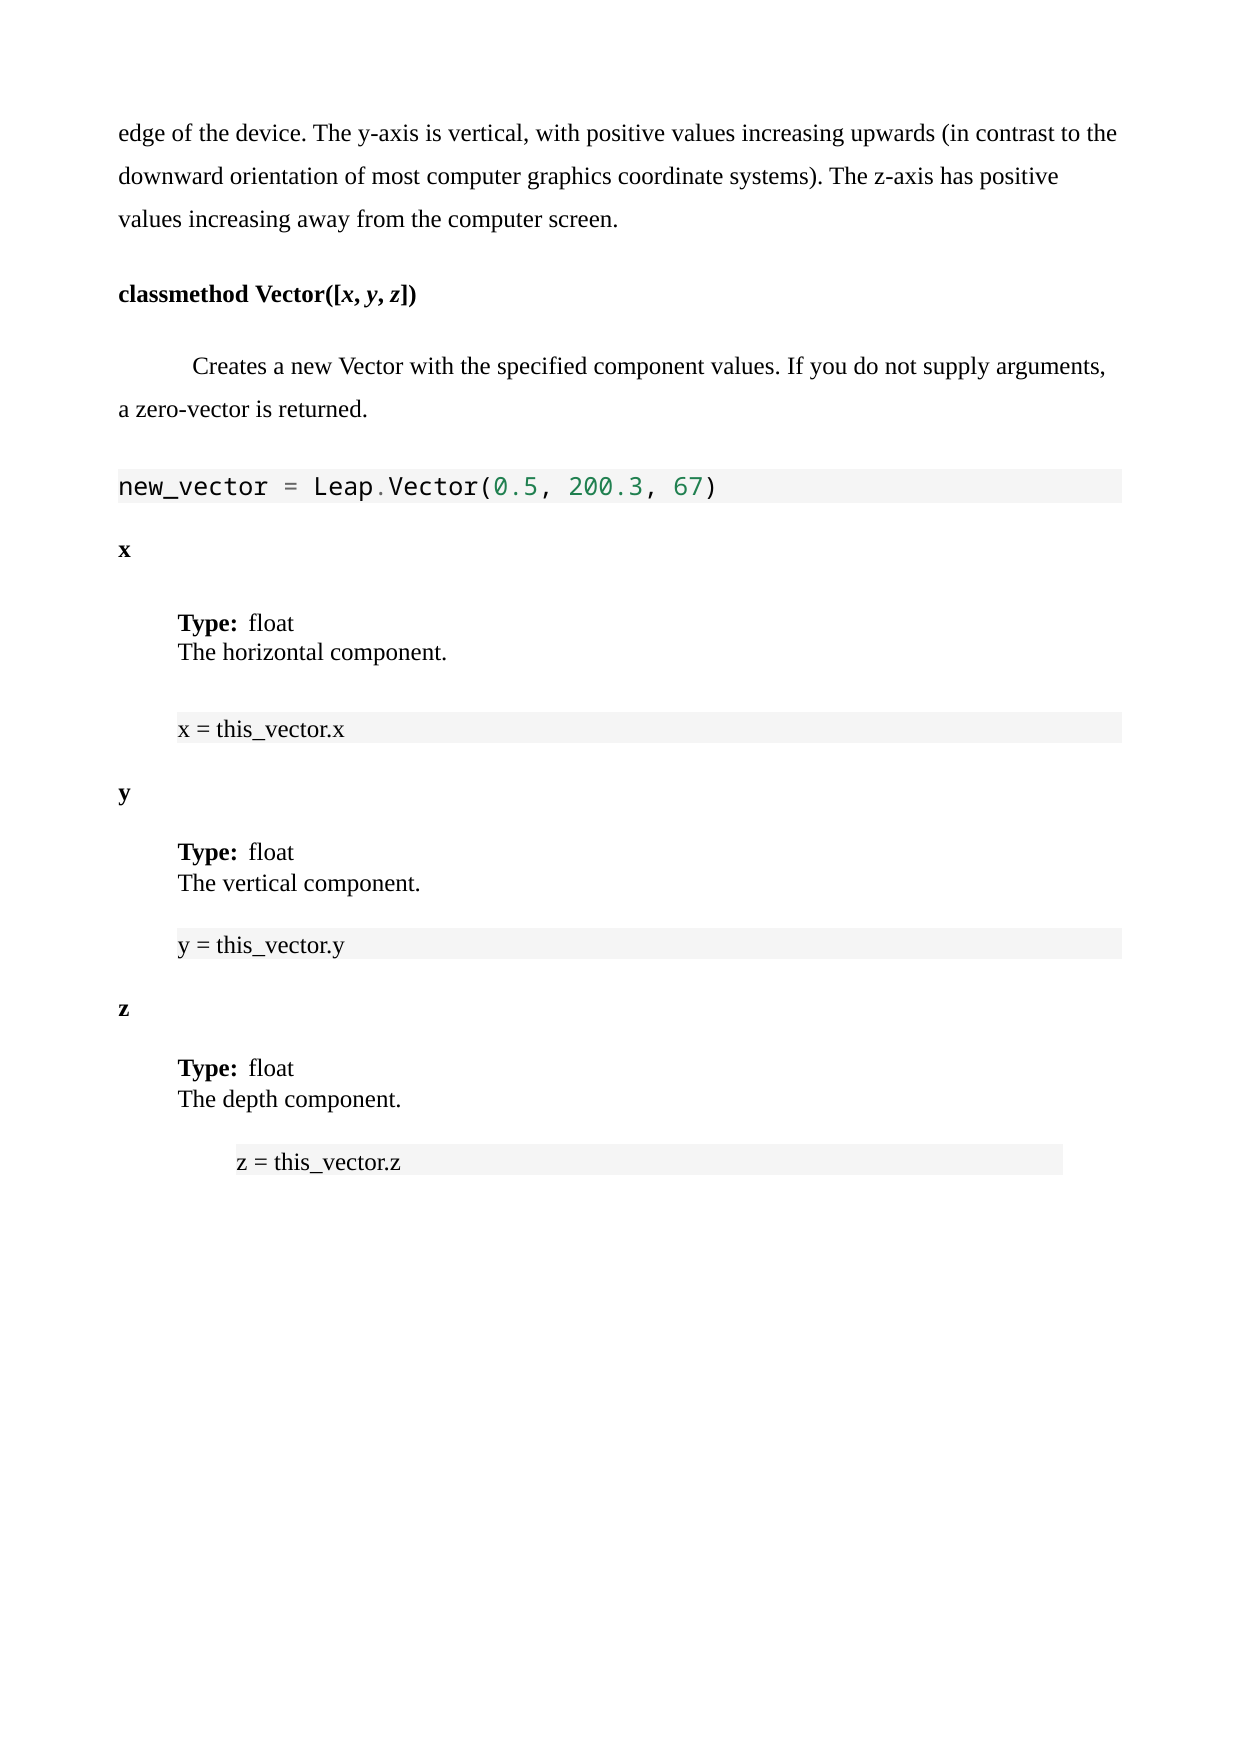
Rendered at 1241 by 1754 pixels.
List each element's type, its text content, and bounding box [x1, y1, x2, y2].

table_header float [248, 609, 308, 637]
table_header float [248, 837, 308, 865]
text edge of the device. The y-axis is vertical, with positive values increasing upwards (in contrast to the downward orientation of most computer graphics coordinate systems). The z-axis has positive values increasing away from the computer screen. [118, 118, 1122, 233]
text y = this_vector.y [177, 928, 1122, 959]
table_header Type: [177, 609, 248, 637]
table_header Type: [177, 1053, 248, 1082]
table_header Type: [177, 837, 248, 865]
text z = this_vector.z [236, 1144, 1063, 1175]
list The depth component. [177, 1082, 1122, 1113]
text new_vector = Leap.Vector(0.5, 200.3, 67) [118, 469, 1122, 503]
text x = this_vector.x [177, 712, 1122, 743]
subtitle classmethod Vector([x, y, z]) [118, 279, 1122, 307]
text Creates a new Vector with the specified component values. If you do not supply arguments, a zero-vector is returned. [118, 351, 1122, 423]
list The vertical component. [177, 865, 1122, 897]
subtitle z [118, 990, 1122, 1022]
list The horizontal component. [177, 637, 1122, 666]
table_header float [248, 1053, 308, 1082]
subtitle y [118, 774, 1122, 805]
subtitle x [118, 534, 1122, 563]
